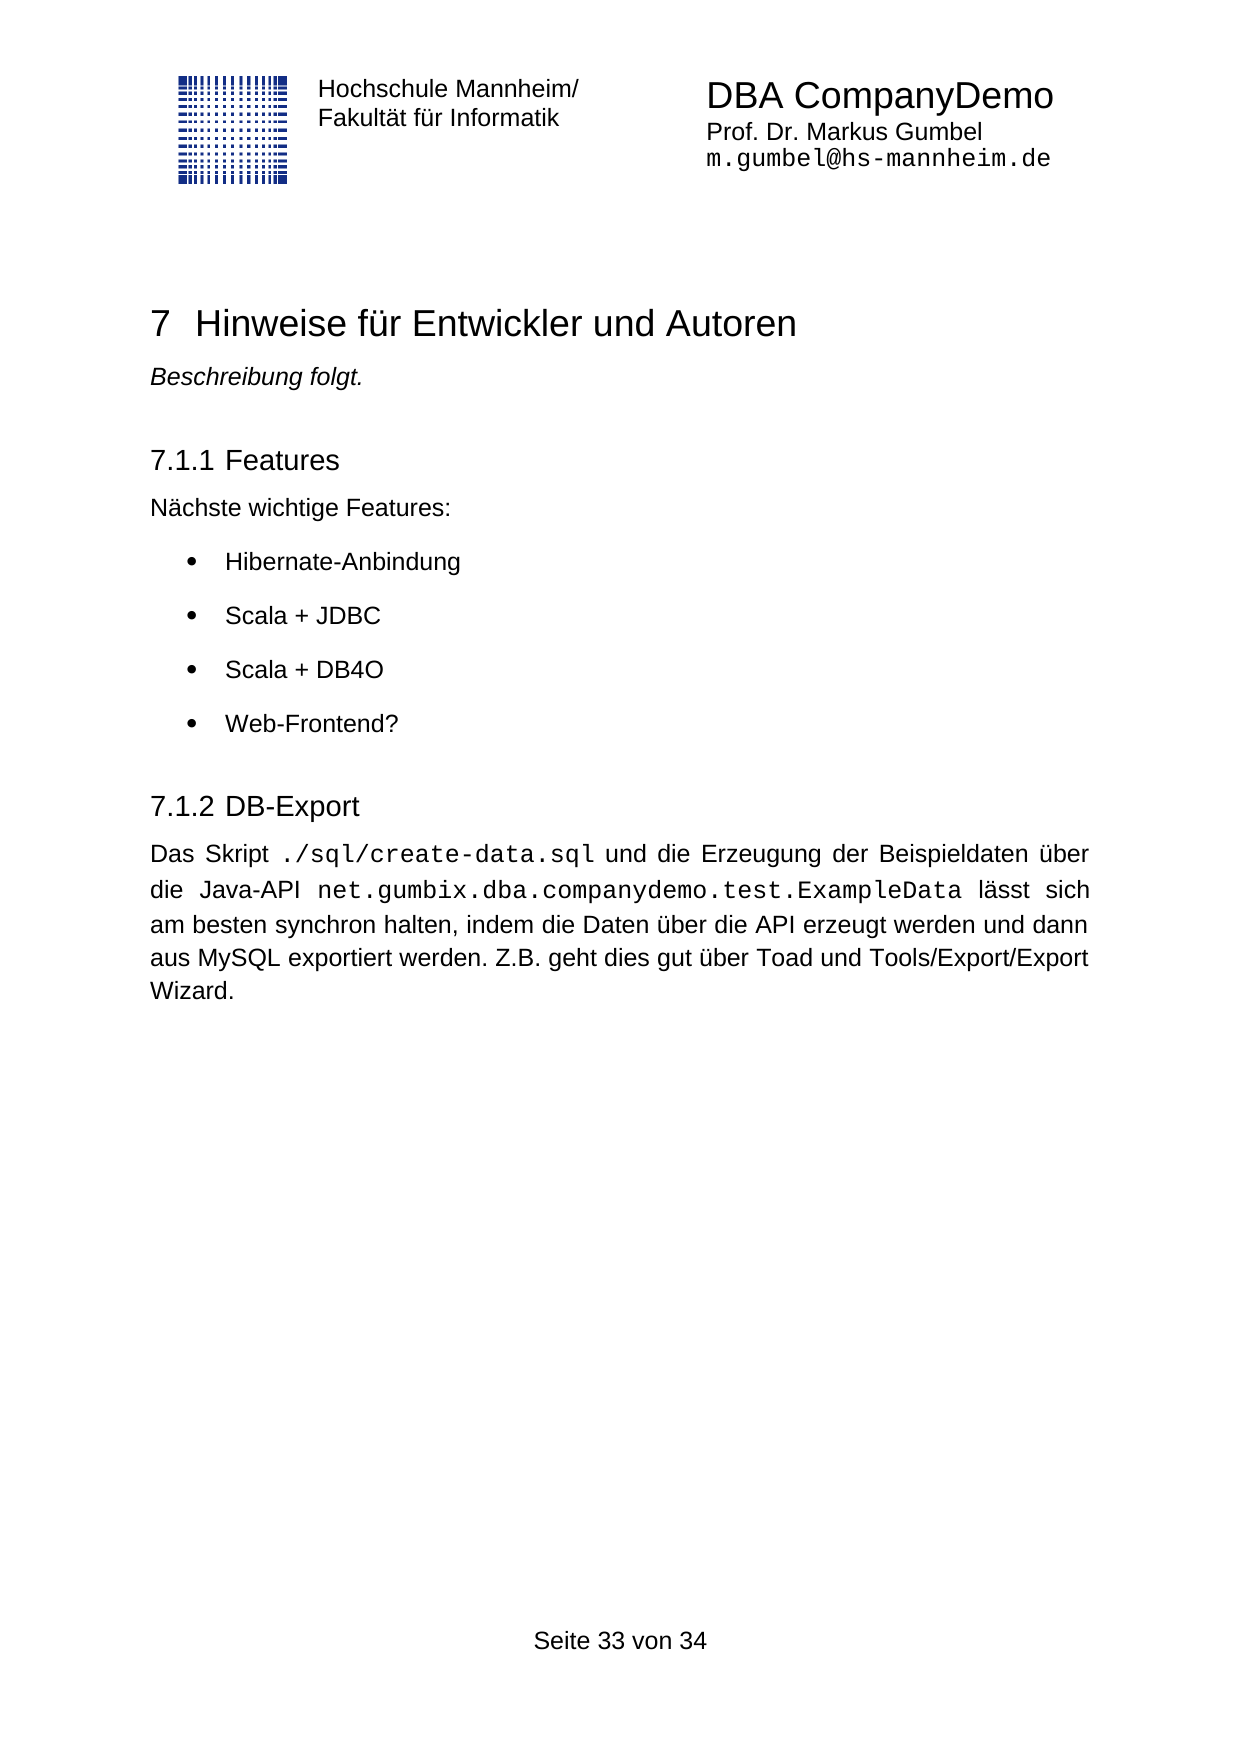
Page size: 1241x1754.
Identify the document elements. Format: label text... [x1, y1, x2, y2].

subtitle DB-Export [150, 789, 1090, 823]
text Nächste wichtige Features: [150, 493, 1090, 522]
list Web-Frontend? [187, 709, 1090, 737]
subtitle Hinweise für Entwickler und Autoren [150, 301, 1090, 344]
list Scala + DB4O [187, 655, 1090, 683]
list Hibernate-Anbindung [187, 547, 1090, 576]
text Beschreibung folgt. [150, 362, 1090, 391]
list Scala + JDBC [187, 601, 1090, 629]
text Das Skript ./sql/create-data.sql und die Erzeugung der Beispieldaten über die Java-API net.gumbix.dba.companydemo.test.ExampleData lässt sich am besten synchron halten, indem die Daten über die API erzeugt werden und dann aus MySQL exportiert werden. Z.B. geht dies gut über Toad und Tools/Export/Export Wizard. [150, 839, 1090, 1004]
picture [176, 73, 289, 185]
subtitle Features [150, 443, 1090, 476]
